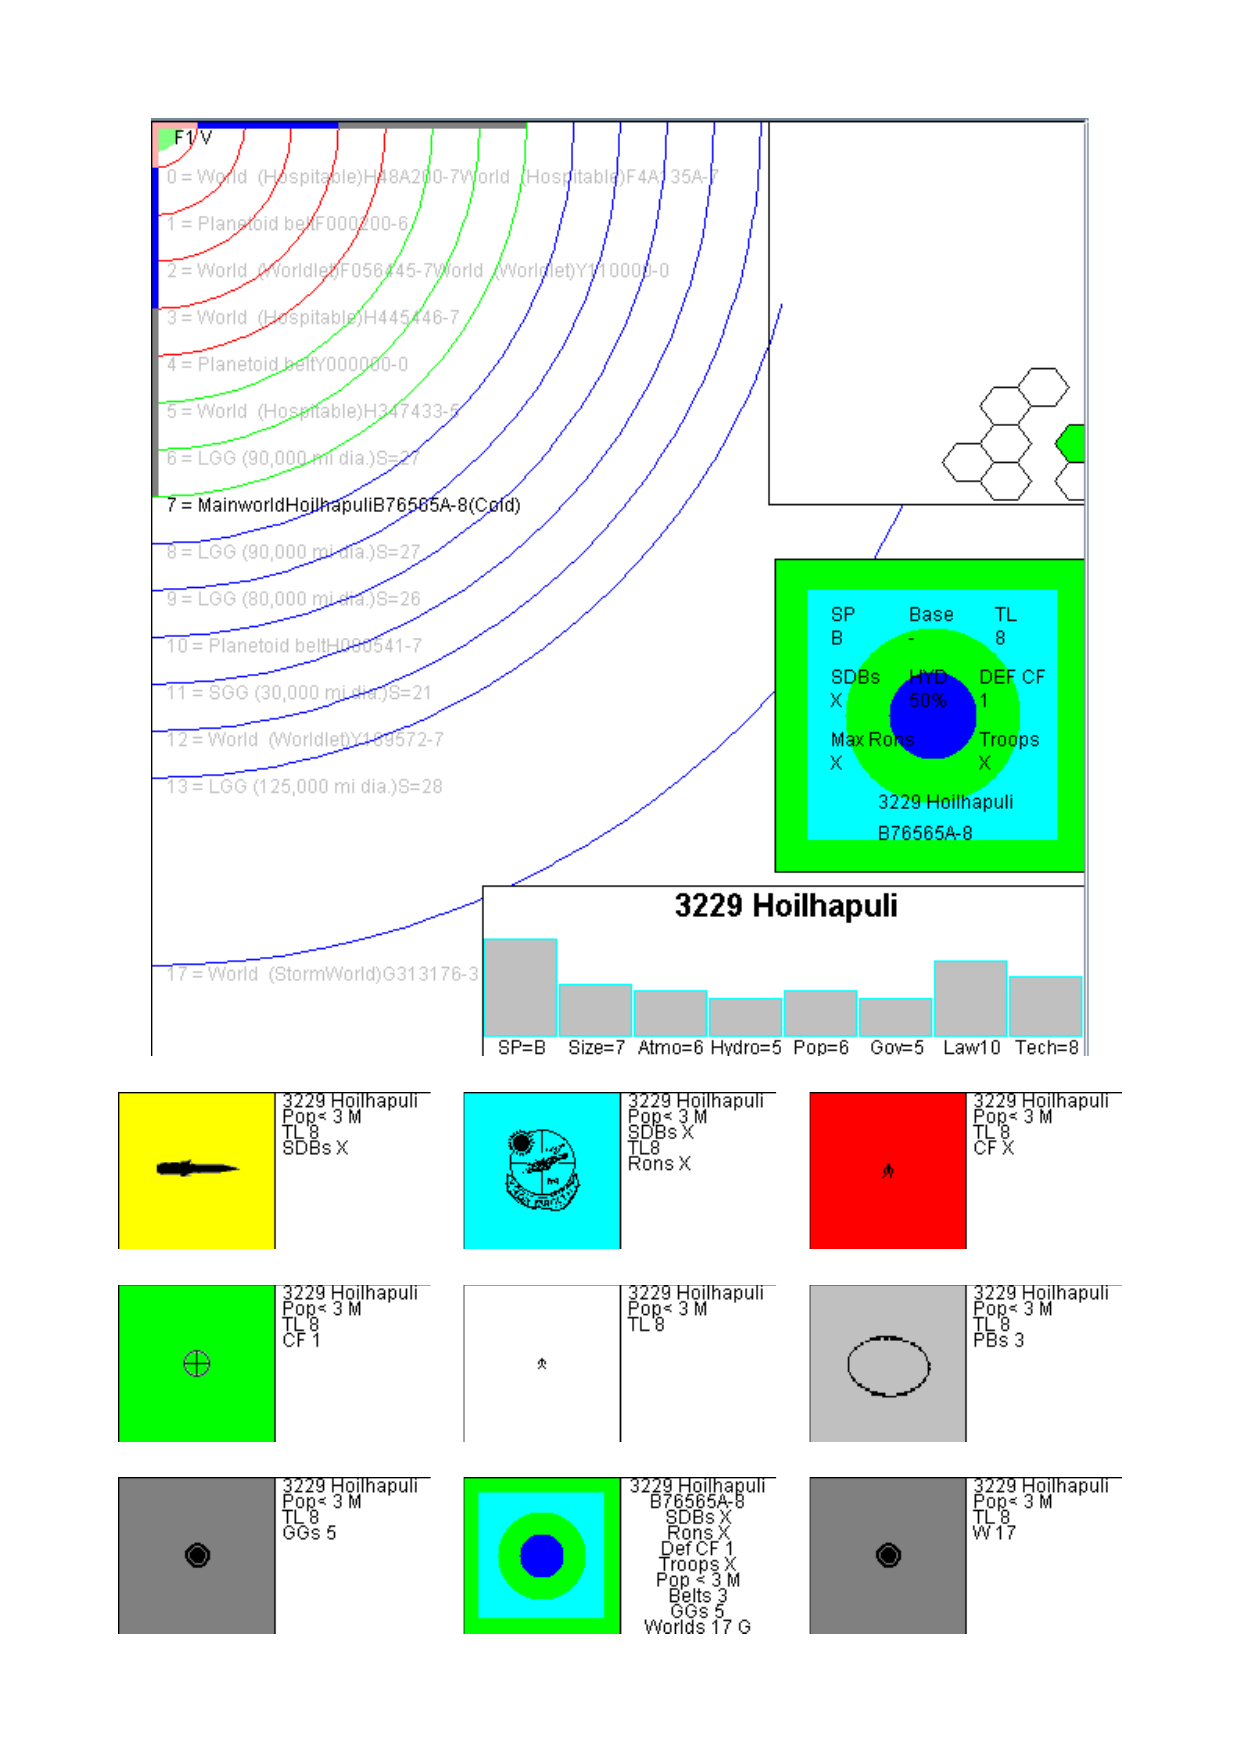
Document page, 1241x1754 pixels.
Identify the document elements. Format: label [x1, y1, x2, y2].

picture [809, 1477, 1122, 1634]
picture [809, 1285, 1122, 1442]
picture [809, 1092, 1122, 1249]
picture [151, 118, 1089, 1056]
picture [463, 1285, 777, 1442]
picture [463, 1477, 777, 1634]
picture [118, 1092, 431, 1249]
picture [118, 1477, 431, 1634]
picture [118, 1285, 431, 1442]
picture [463, 1092, 777, 1249]
